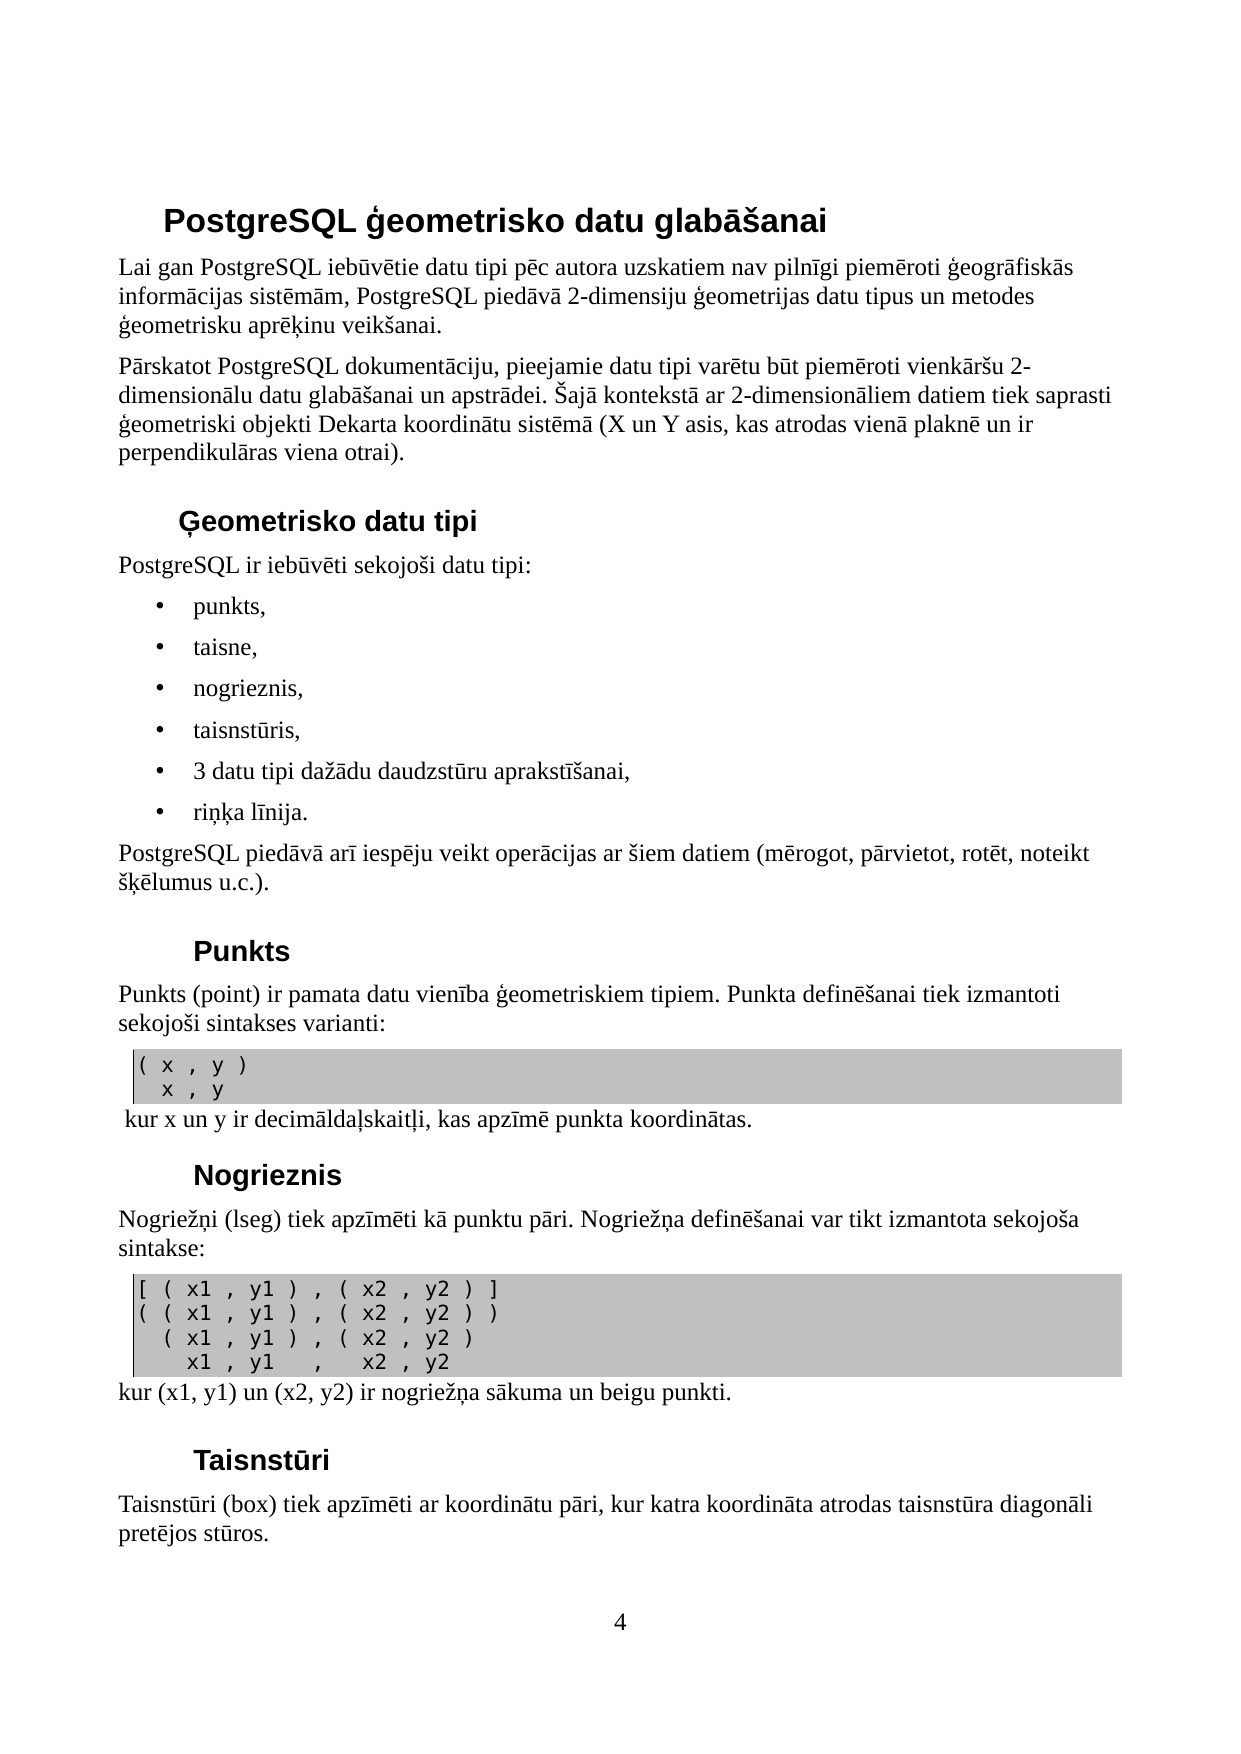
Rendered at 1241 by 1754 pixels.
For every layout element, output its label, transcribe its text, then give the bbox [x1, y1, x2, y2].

subtitle Ģeometrisko datu tipi [118, 504, 1122, 537]
list 3 datu tipi dažādu daudzstūru aprakstīšanai, [156, 756, 1122, 785]
text ( ( x1 , y1 ) , ( x2 , y2 ) ) [134, 1301, 1122, 1326]
text PostgreSQL piedāvā arī iespēju veikt operācijas ar šiem datiem (mērogot, pārvietot, rotēt, noteikt šķēlumus u.c.). [118, 838, 1122, 896]
text PostgreSQL ir iebūvēti sekojoši datu tipi: [118, 550, 1122, 578]
list taisnstūris, [156, 715, 1122, 743]
subtitle Nogrieznis [118, 1158, 1122, 1191]
text Nogriežņi (lseg) tiek apzīmēti kā punktu pāri. Nogriežņa definēšanai var tikt izmantota sekojoša sintakse: [118, 1204, 1122, 1261]
text Taisnstūri (box) tiek apzīmēti ar koordinātu pāri, kur katra koordināta atrodas taisnstūra diagonāli pretējos stūros. [118, 1489, 1122, 1547]
text kur (x1, y1) un (x2, y2) ir nogriežņa sākuma un beigu punkti. [118, 1377, 1122, 1406]
text x1 , y1 , x2 , y2 [134, 1350, 1122, 1377]
list riņķa līnija. [156, 797, 1122, 826]
list taisne, [156, 632, 1122, 661]
text kur x un y ir decimāldaļskaitļi, kas apzīmē punkta koordinātas. [118, 1104, 1122, 1133]
list nogrieznis, [156, 673, 1122, 702]
list punkts, [156, 591, 1122, 620]
text [ ( x1 , y1 ) , ( x2 , y2 ) ] [134, 1274, 1122, 1301]
text Pārskatot PostgreSQL dokumentāciju, pieejamie datu tipi varētu būt piemēroti vienkāršu 2-dimensionālu datu glabāšanai un apstrādei. Šajā kontekstā ar 2-dimensionāliem datiem tiek saprasti ģeometriski objekti Dekarta koordinātu sistēmā (X un Y asis, kas atrodas vienā plaknē un ir perpendikulāras viena otrai). [118, 351, 1122, 466]
text Punkts (point) ir pamata datu vienība ģeometriskiem tipiem. Punkta definēšanai tiek izmantoti sekojoši sintakses varianti: [118, 979, 1122, 1037]
subtitle PostgreSQL ģeometrisko datu glabāšanai [118, 201, 1122, 240]
text ( x , y ) [133, 1049, 1122, 1077]
text Lai gan PostgreSQL iebūvētie datu tipi pēc autora uzskatiem nav pilnīgi piemēroti ģeogrāfiskās informācijas sistēmām, PostgreSQL piedāvā 2-dimensiju ģeometrijas datu tipus un metodes ģeometrisku aprēķinu veikšanai. [118, 252, 1122, 339]
text x , y [134, 1077, 1122, 1104]
text ( x1 , y1 ) , ( x2 , y2 ) [134, 1326, 1122, 1350]
subtitle Taisnstūri [118, 1443, 1122, 1477]
subtitle Punkts [118, 933, 1122, 967]
